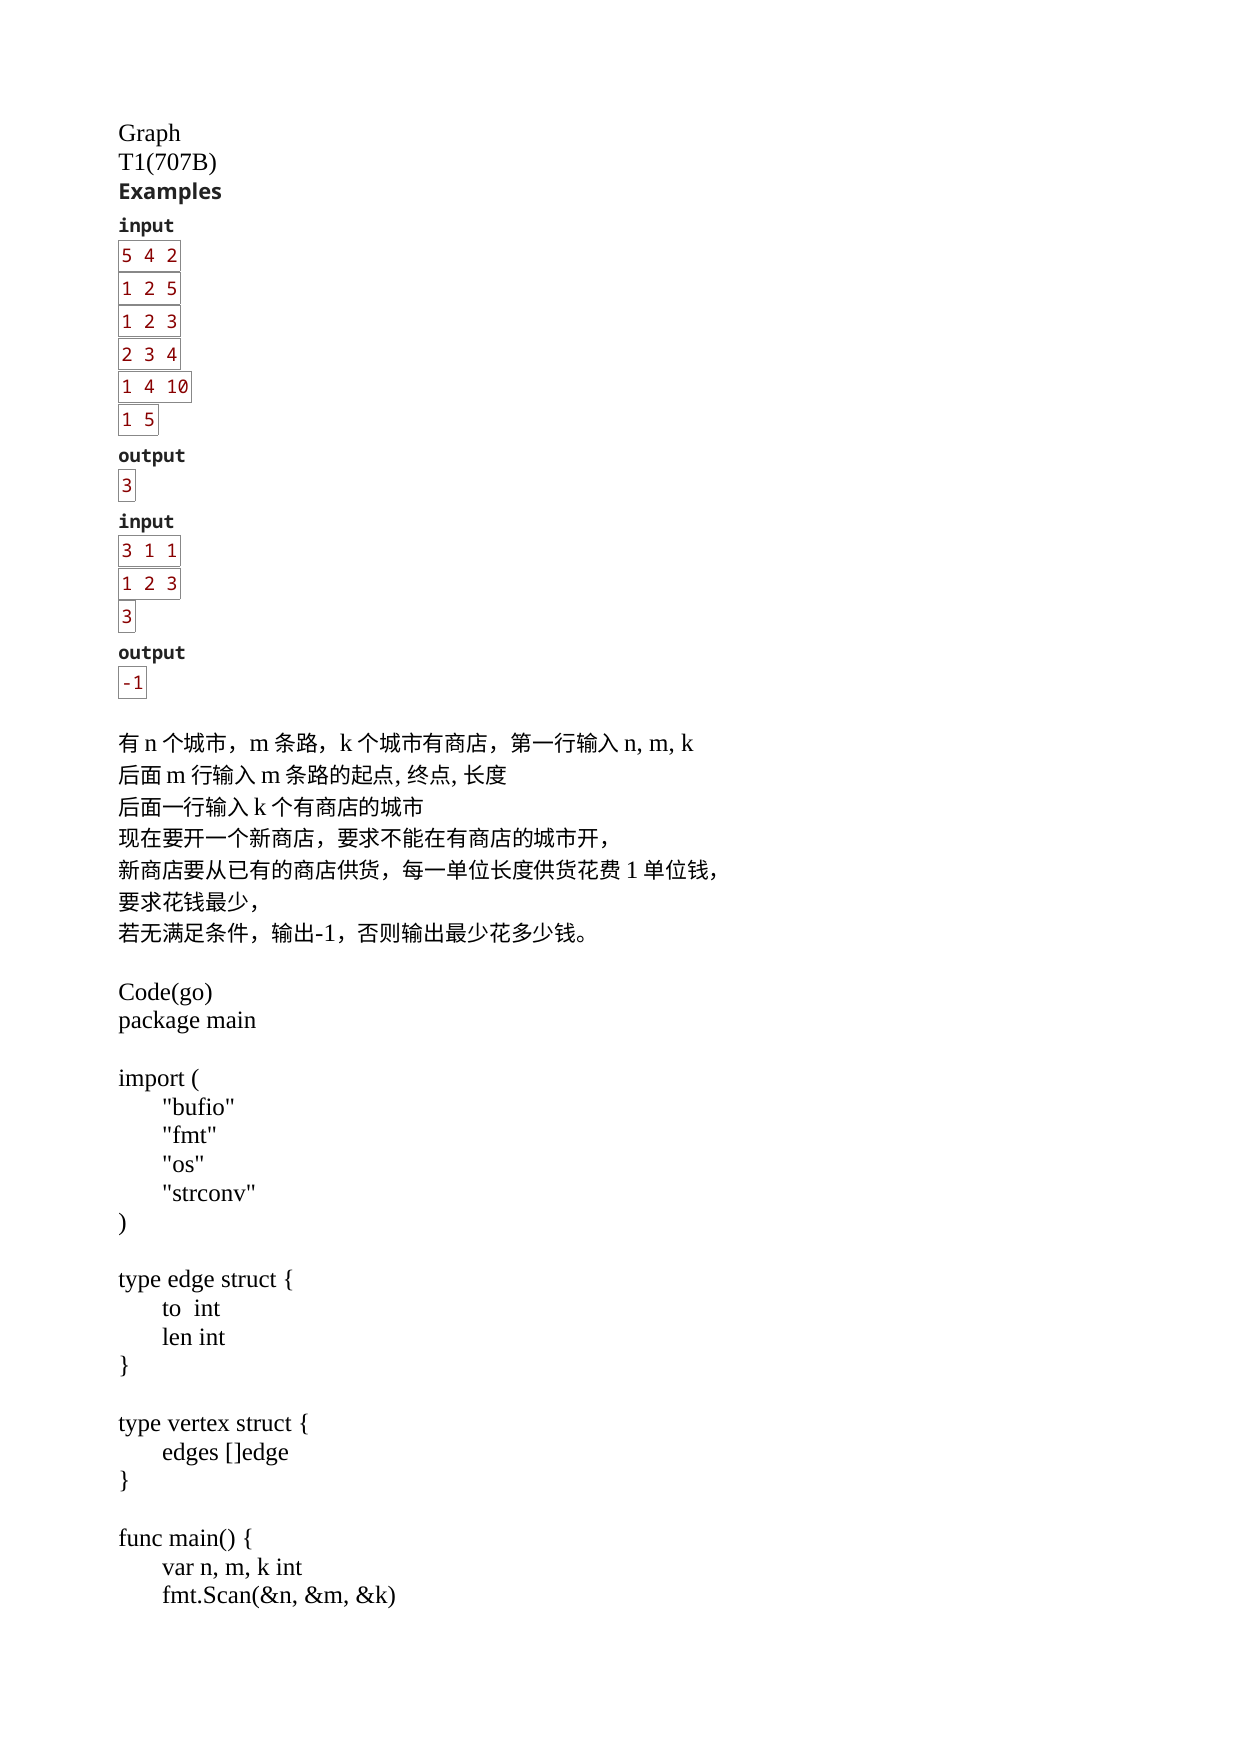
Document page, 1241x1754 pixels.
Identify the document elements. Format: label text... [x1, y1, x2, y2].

text edges []edge [118, 1437, 1122, 1466]
text type vertex struct { [118, 1408, 1122, 1437]
text output [118, 632, 1122, 665]
text type edge struct { [118, 1264, 1122, 1293]
text 新商店要从已有的商店供货，每一单位长度供货花费1单位钱， [118, 853, 1122, 885]
text ) [118, 1207, 1122, 1236]
text } [118, 1466, 1122, 1494]
text func main() { [118, 1523, 1122, 1552]
text [181, 271, 1122, 304]
text 若无满足条件，输出-1，否则输出最少花多少钱。 [118, 916, 1122, 948]
text Code(go) [118, 977, 1122, 1006]
text "strconv" [118, 1178, 1122, 1207]
text 3 [118, 468, 1122, 501]
text T1(707B) [118, 147, 1122, 176]
text -1 [118, 665, 1122, 698]
text 5 4 2 [118, 238, 1122, 271]
text [181, 337, 1122, 369]
text [159, 402, 1122, 435]
text 1 2 3 [119, 306, 180, 336]
text } [118, 1351, 1122, 1379]
text 1 4 10 [118, 369, 1122, 402]
text import ( [118, 1063, 1122, 1092]
text [181, 566, 1122, 599]
text 有n个城市，m条路，k个城市有商店，第一行输入n, m, k [118, 726, 1122, 758]
text var n, m, k int [118, 1552, 1122, 1581]
text output [118, 435, 1122, 468]
text 3 [119, 601, 135, 632]
text package main [118, 1006, 1122, 1034]
text 现在要开一个新商店，要求不能在有商店的城市开， [118, 821, 1122, 853]
text input [118, 501, 1122, 533]
text [181, 304, 1122, 337]
text to int [118, 1293, 1122, 1322]
text len int [118, 1322, 1122, 1351]
text 后面m行输入m条路的起点, 终点, 长度 [118, 758, 1122, 790]
text "os" [118, 1149, 1122, 1178]
text Graph [118, 118, 1122, 147]
text fmt.Scan(&n, &m, &k) [118, 1581, 1122, 1609]
text input [118, 205, 1122, 238]
text 1 2 3 [119, 569, 180, 599]
text [136, 599, 1122, 632]
text "bufio" [118, 1092, 1122, 1121]
text Examples [118, 176, 1122, 205]
text 要求花钱最少， [118, 885, 1122, 916]
text 1 5 [119, 405, 158, 435]
text "fmt" [118, 1121, 1122, 1149]
text 2 3 4 [119, 339, 180, 369]
text 1 2 5 [119, 273, 180, 304]
text 后面一行输入k个有商店的城市 [118, 790, 1122, 821]
text 3 1 1 [118, 533, 1122, 566]
